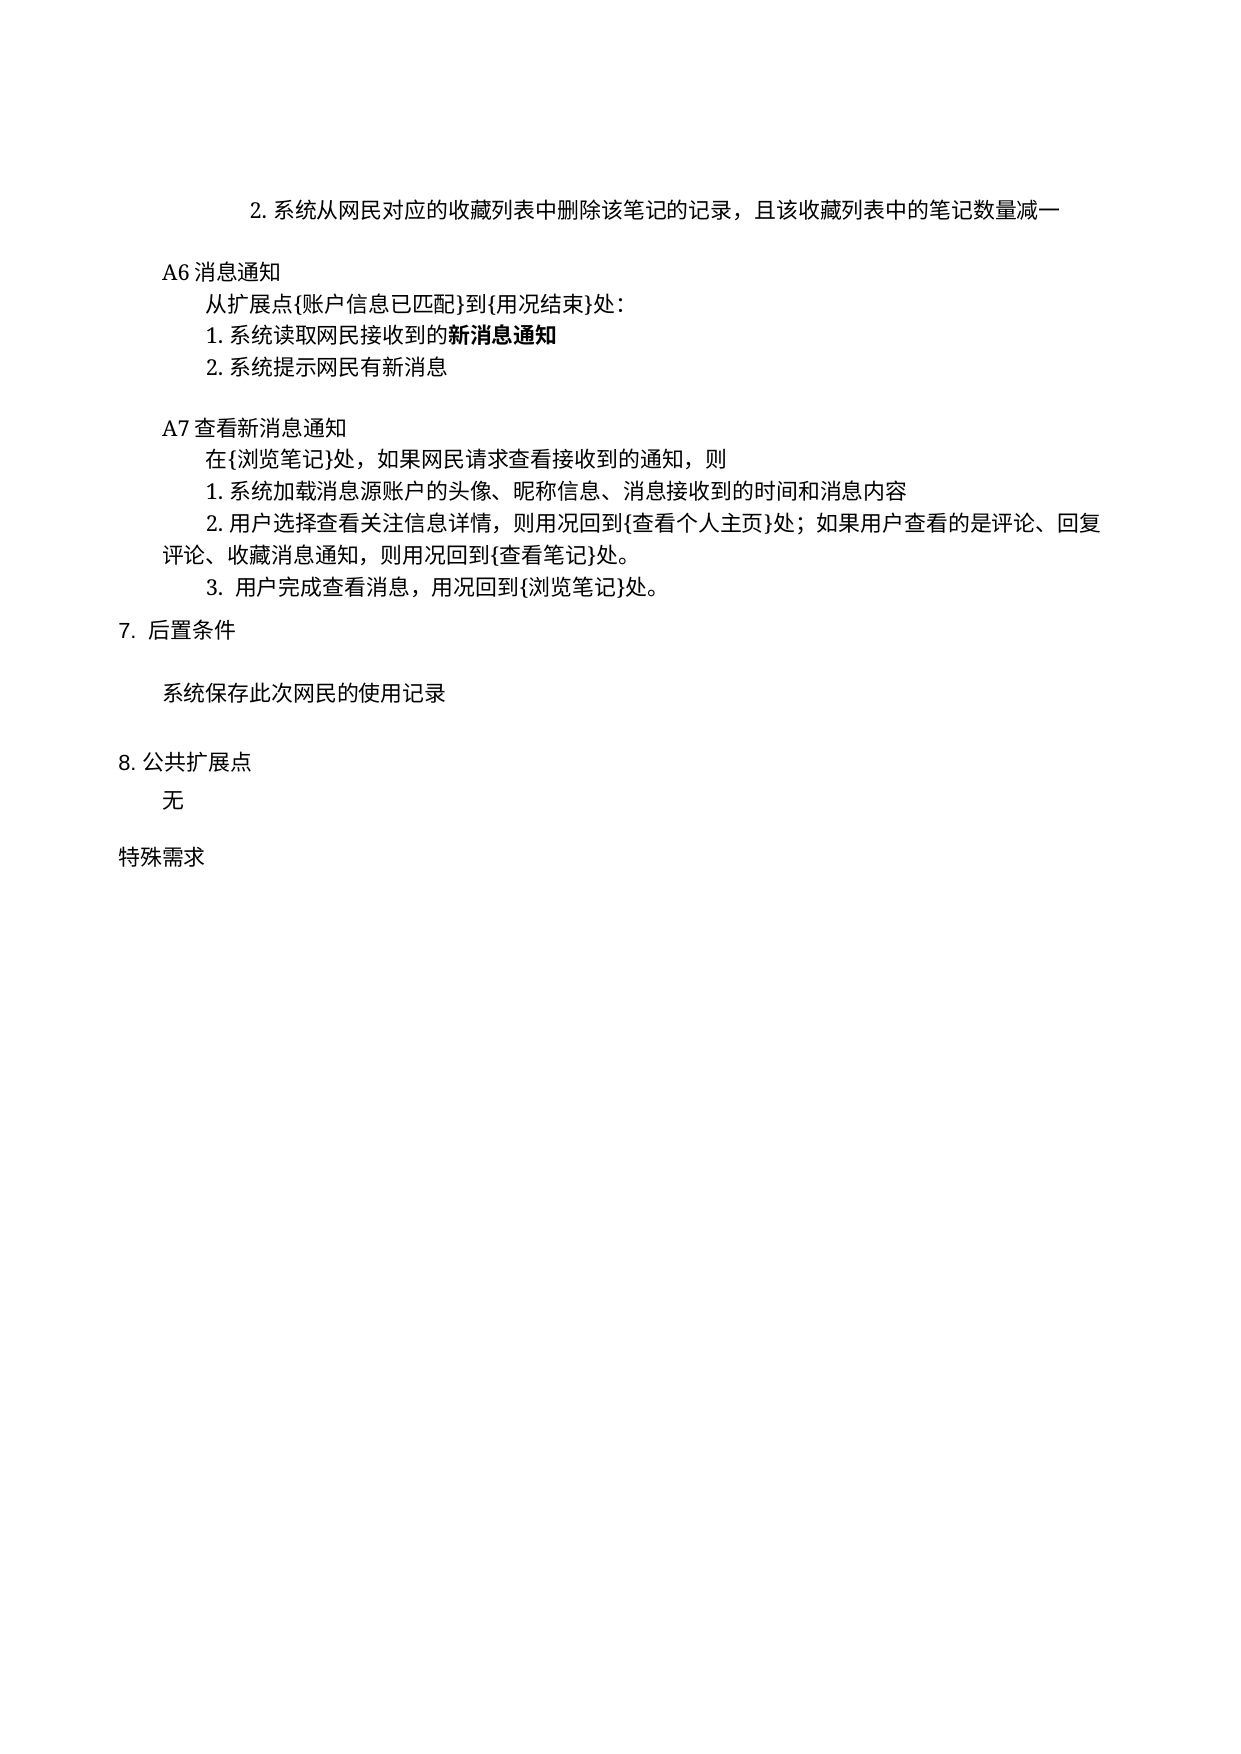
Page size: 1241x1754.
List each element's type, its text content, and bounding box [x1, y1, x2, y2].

list 2. 系统从网民对应的收藏列表中删除该笔记的记录，且该收藏列表中的笔记数量减一 [249, 193, 1122, 225]
text 系统保存此次网民的使用记录 [118, 676, 1122, 708]
text 3. 用户完成查看消息，用况回到{浏览笔记}处。 [162, 569, 1122, 601]
text 在{浏览笔记}处，如果网民请求查看接收到的通知，则 [162, 442, 1122, 474]
text A6消息通知 [118, 255, 1122, 287]
text 1. 系统读取网民接收到的新消息通知 [162, 318, 1122, 350]
text 从扩展点{账户信息已匹配}到{用况结束}处： [118, 287, 1122, 318]
text 特殊需求 [118, 840, 1122, 871]
subtitle 公共扩展点 [118, 745, 1122, 777]
text 2. 系统提示网民有新消息 [162, 350, 1122, 382]
text 1. 系统加载消息源账户的头像、昵称信息、消息接收到的时间和消息内容 [162, 474, 1122, 506]
text A7查看新消息通知 [162, 411, 1122, 442]
text 2. 用户选择查看关注信息详情，则用况回到{查看个人主页}处；如果用户查看的是评论、回复评论、收藏消息通知，则用况回到{查看笔记}处。 [162, 506, 1122, 569]
text 无 [118, 783, 1122, 814]
subtitle 后置条件 [118, 613, 1122, 645]
